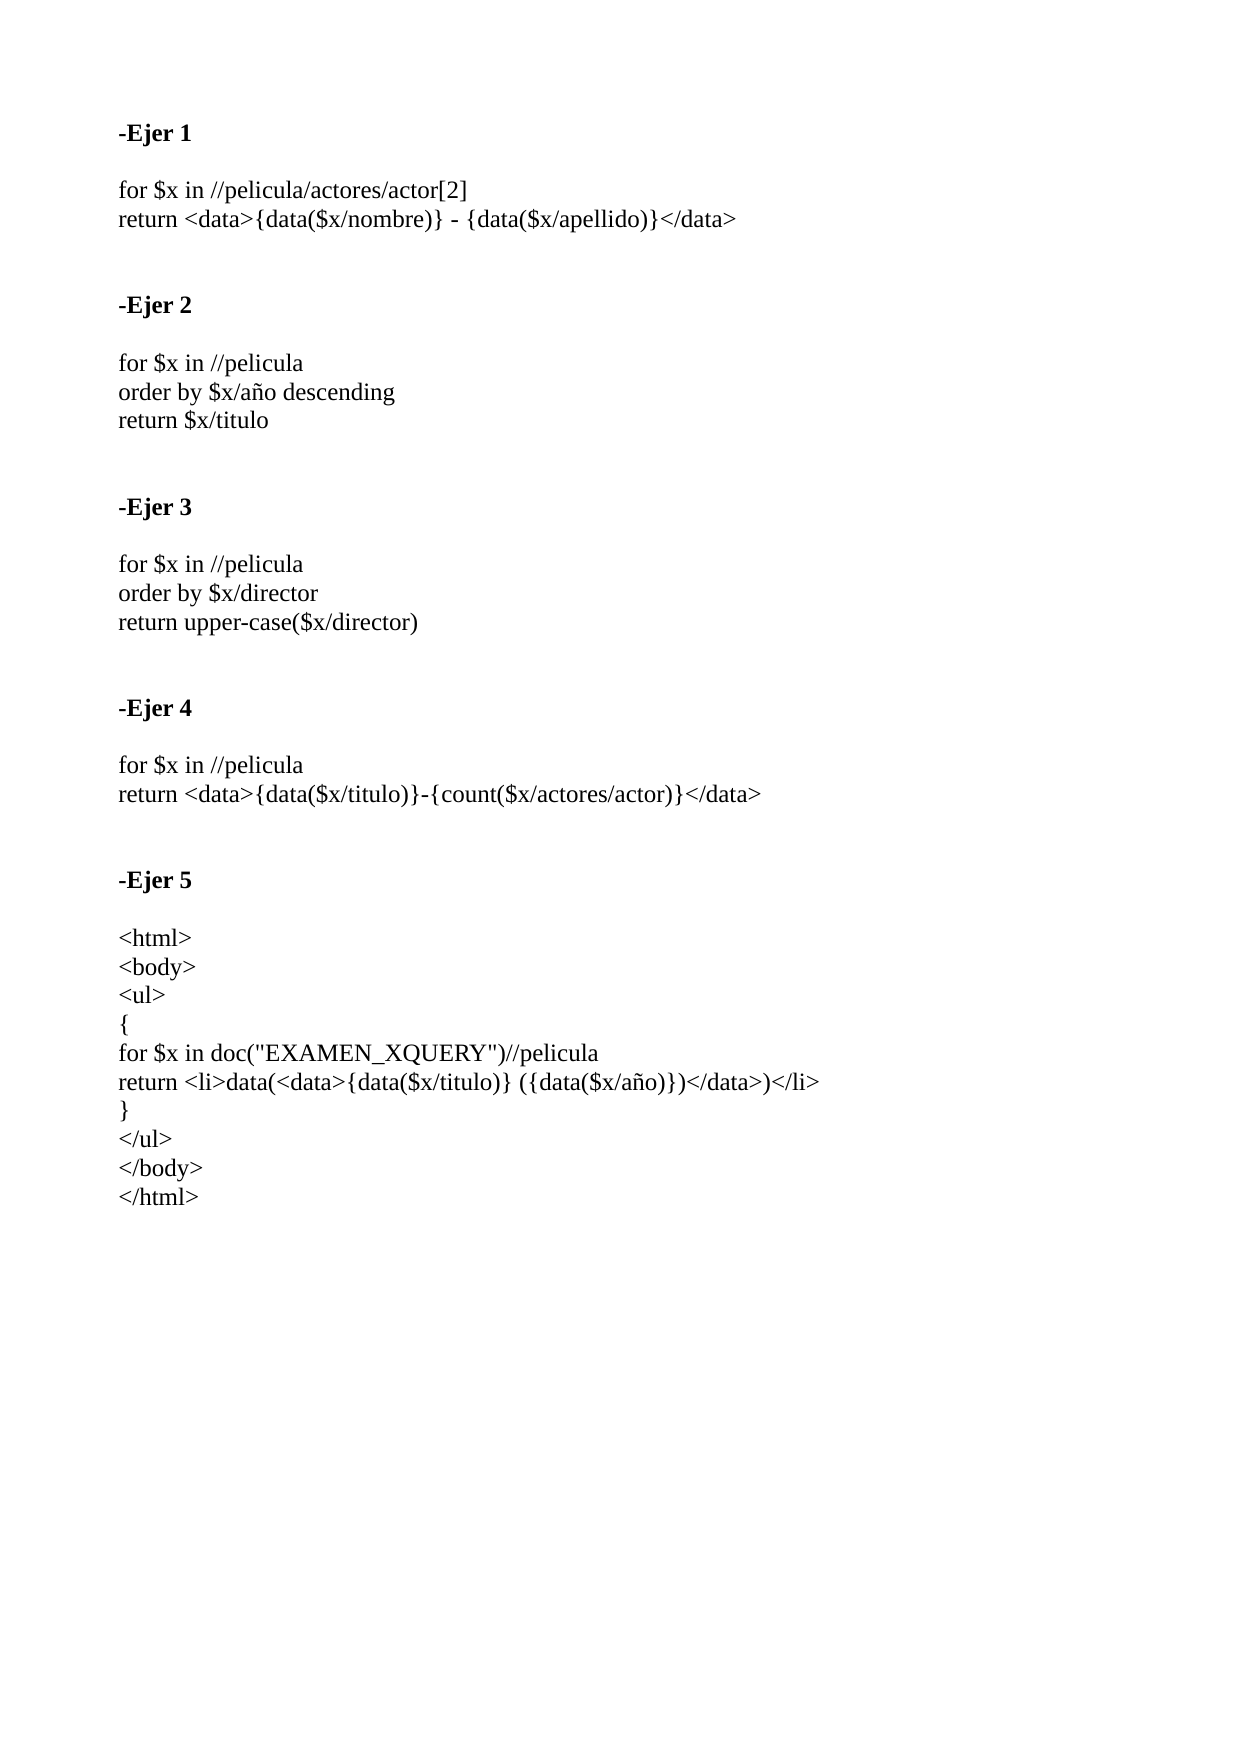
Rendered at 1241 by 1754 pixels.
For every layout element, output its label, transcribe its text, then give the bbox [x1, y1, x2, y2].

text for $x in //pelicula [118, 348, 1122, 377]
text } [118, 1096, 1122, 1124]
text return upper-case($x/director) [118, 607, 1122, 636]
text for $x in doc("EXAMEN_XQUERY")//pelicula [118, 1038, 1122, 1067]
text -Ejer 2 [118, 291, 1122, 319]
text { [118, 1009, 1122, 1038]
text return <data>{data($x/nombre)} - {data($x/apellido)}</data> [118, 204, 1122, 233]
text for $x in //pelicula [118, 751, 1122, 779]
text order by $x/director [118, 578, 1122, 607]
text return <data>{data($x/titulo)}-{count($x/actores/actor)}</data> [118, 779, 1122, 808]
text </ul> [118, 1124, 1122, 1153]
text -Ejer 4 [118, 693, 1122, 722]
text for $x in //pelicula/actores/actor[2] [118, 176, 1122, 204]
text </body> [118, 1153, 1122, 1182]
text return $x/titulo [118, 406, 1122, 434]
text <ul> [118, 981, 1122, 1009]
text for $x in //pelicula [118, 549, 1122, 578]
text -Ejer 5 [118, 866, 1122, 894]
text order by $x/año descending [118, 377, 1122, 406]
text <html> [118, 923, 1122, 952]
text return <li>data(<data>{data($x/titulo)} ({data($x/año)})</data>)</li> [118, 1067, 1122, 1096]
text -Ejer 1 [118, 118, 1122, 147]
text <body> [118, 952, 1122, 981]
text </html> [118, 1182, 1122, 1211]
text -Ejer 3 [118, 492, 1122, 521]
